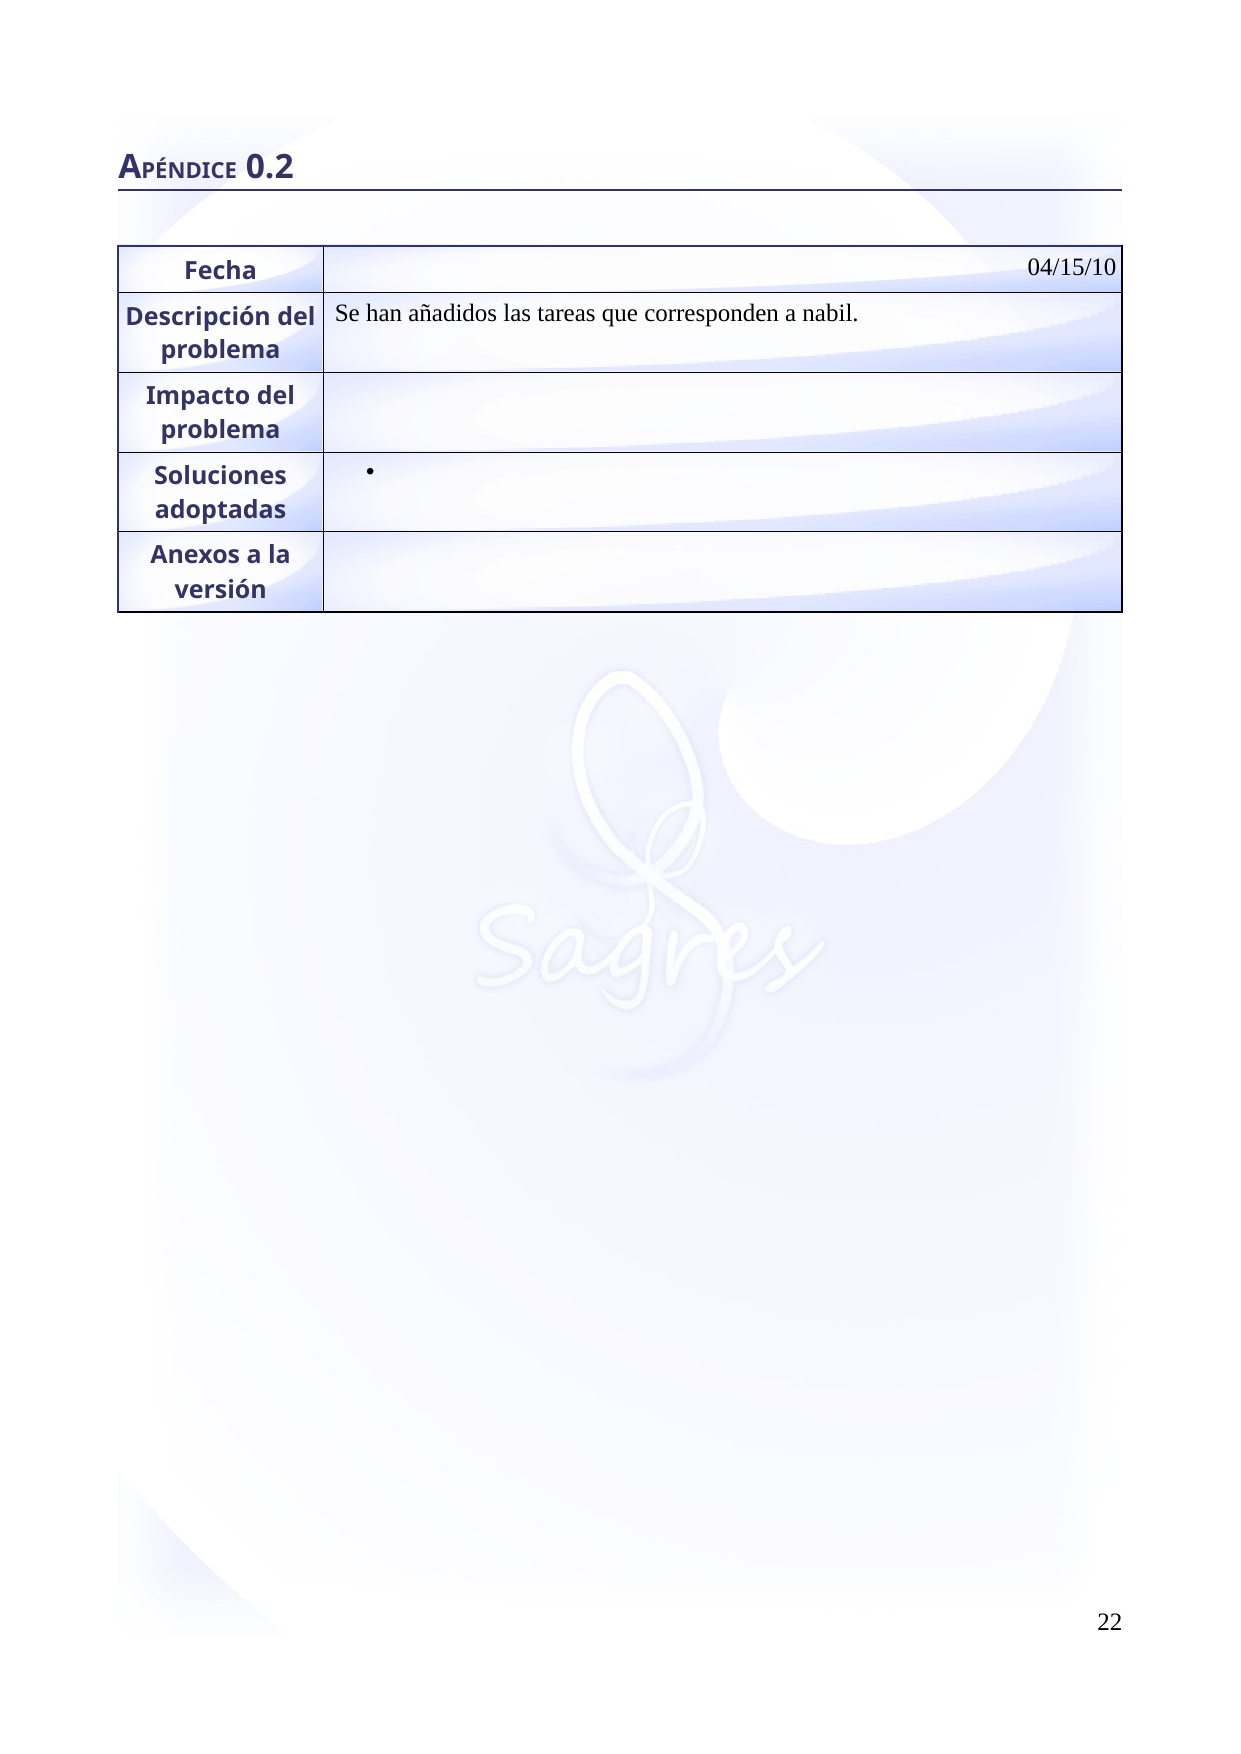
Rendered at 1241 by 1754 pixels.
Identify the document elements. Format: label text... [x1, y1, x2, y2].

picture [118, 613, 1122, 1636]
table_cell Anexos a la versión [119, 532, 323, 611]
table_cell Soluciones adoptadas [119, 453, 323, 531]
picture [118, 191, 1122, 245]
table_cell [324, 532, 1121, 611]
table_cell Descripción del problema [119, 293, 323, 372]
table_cell Impacto del problema [119, 373, 323, 452]
table_cell Se han añadidos las tareas que corresponden a nabil. [324, 293, 1121, 372]
table_cell [324, 373, 1121, 452]
table_header 15/04/10 [324, 247, 1121, 292]
subtitle Apéndice 0.2 [118, 143, 1122, 189]
table_cell [324, 453, 1121, 531]
table_header Fecha [119, 247, 323, 292]
picture [118, 118, 1122, 143]
